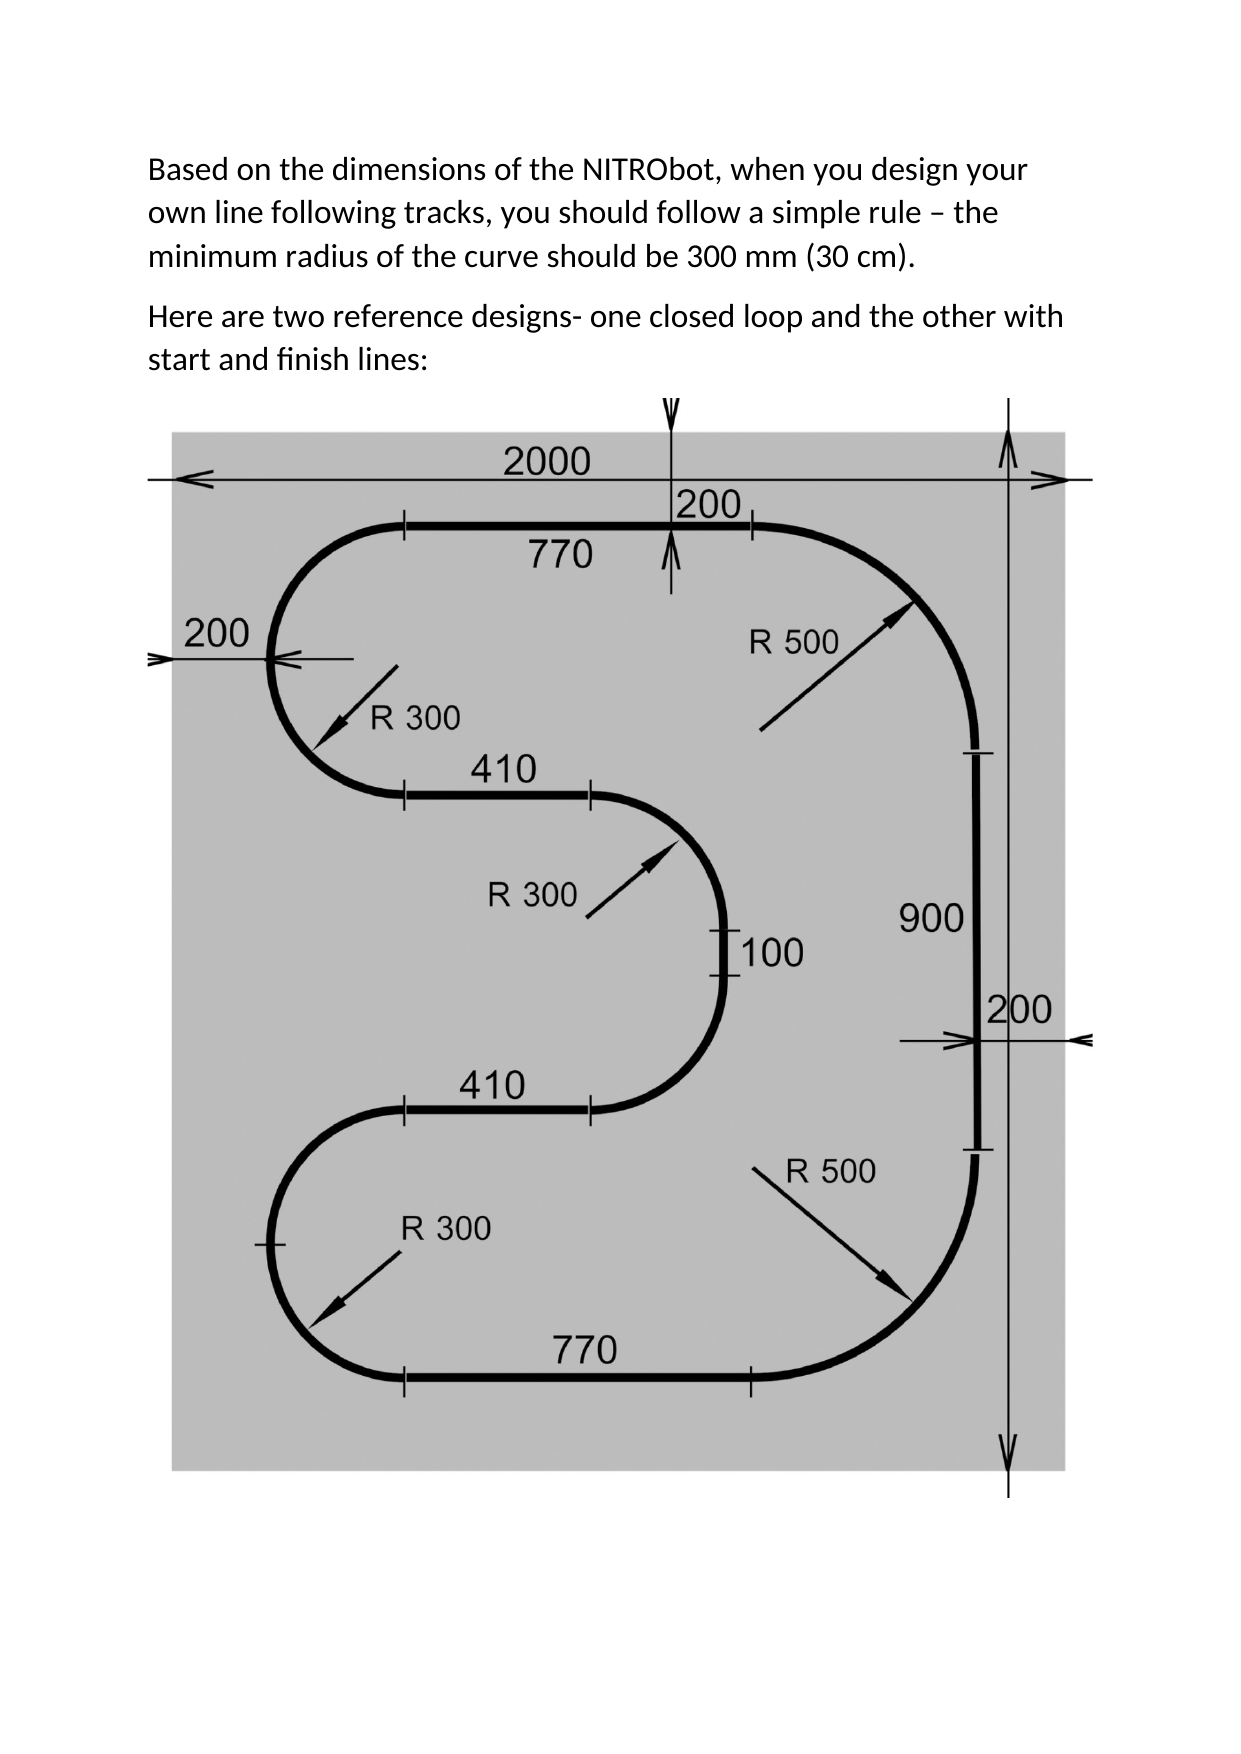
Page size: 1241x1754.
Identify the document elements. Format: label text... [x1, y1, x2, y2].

text Based on the dimensions of the NITRObot, when you design your own line following tracks, you should follow a simple rule – the minimum radius of the curve should be 300 mm (30 cm). [148, 148, 1093, 275]
text Here are two reference designs- one closed loop and the other with start and finish lines: [148, 295, 1093, 379]
